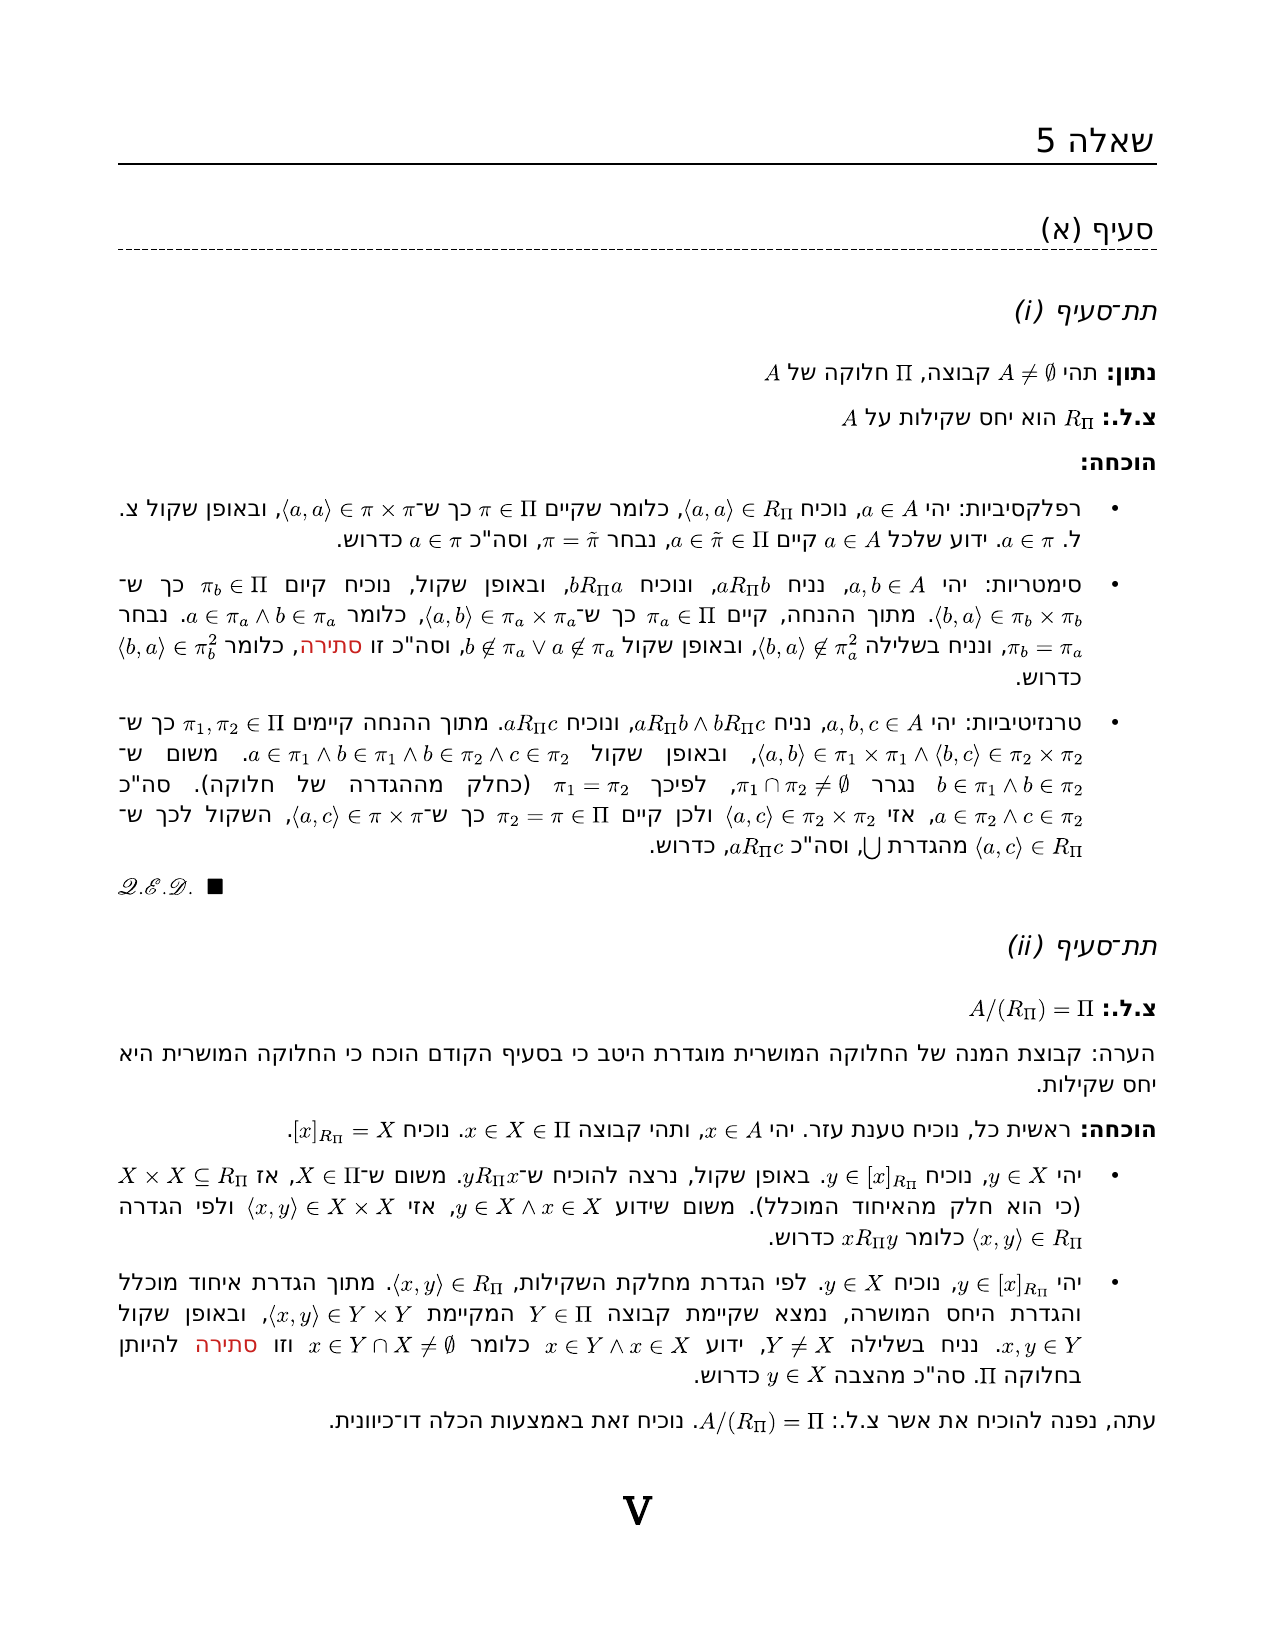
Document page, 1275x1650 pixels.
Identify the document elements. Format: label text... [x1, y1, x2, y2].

text הוכחה: [118, 449, 1157, 476]
subtitle שאלה 5 [118, 118, 1157, 163]
text עתה, נפנה להוכיח את אשר צ.ל.: . נוכיח זאת באמצעות הכלה דו־כיוונית. [118, 1407, 1157, 1434]
list רפלקסיביות: יהי , נוכיח , כלומר שקיים כך ש־, ובאופן שקול צ.ל. . ידוע שלכל קיים , נבחר , וסה"כ כדרוש. [118, 495, 1119, 552]
text צ.ל.: [118, 995, 1157, 1022]
list יהי , נוכיח . באופן שקול, נרצה להוכיח ש־. משום ש־, אז (כי הוא חלק מהאיחוד המוכלל). משום שידוע , אזי ולפי הגדרה כלומר כדרוש. [118, 1162, 1119, 1251]
subtitle תת־סעיף (ii) [118, 927, 1157, 964]
subtitle סעיף (א) [118, 209, 1157, 249]
text הערה: קבוצת המנה של החלוקה המושרית מוגדרת היטב כי בסעיף הקודם הוכח כי החלוקה המושרית היא יחס שקילות. [118, 1040, 1157, 1098]
text הוכחה: ראשית כל, נוכיח טענת עזר. יהי , ותהי קבוצה . נוכיח . [118, 1116, 1157, 1143]
text נתון: תהי קבוצה, חלוקה של [118, 359, 1157, 386]
text צ.ל.: הוא יחס שקילות על [118, 404, 1157, 431]
list יהי , נוכיח . לפי הגדרת מחלקת השקילות, . מתוך הגדרת איחוד מוכלל והגדרת היחס המושרה, נמצא שקיימת קבוצה המקיימת , ובאופן שקול . נניח בשלילה , ידוע כלומר וזו סתירה להיותן בחלוקה . סה"כ מהצבה כדרוש. [118, 1269, 1119, 1389]
subtitle תת־סעיף (i) [118, 291, 1157, 328]
list טרנזיטיביות: יהי , נניח , ונוכיח . מתוך ההנחה קיימים כך ש־, ובאופן שקול . משום ש־ נגרר , לפיכך (כחלק מההגדרה של חלוקה). סה"כ , אזי ולכן קיים כך ש־, השקול לכך ש־ מהגדרת , וסה"כ , כדרוש. [118, 709, 1119, 859]
list סימטריות: יהי , נניח , ונוכיח , ובאופן שקול, נוכיח קיום כך ש־. מתוך ההנחה, קיים כך ש־, כלומר . נבחר , ונניח בשלילה , ובאופן שקול , וסה"כ זו סתירה, כלומר כדרוש. [118, 571, 1119, 691]
